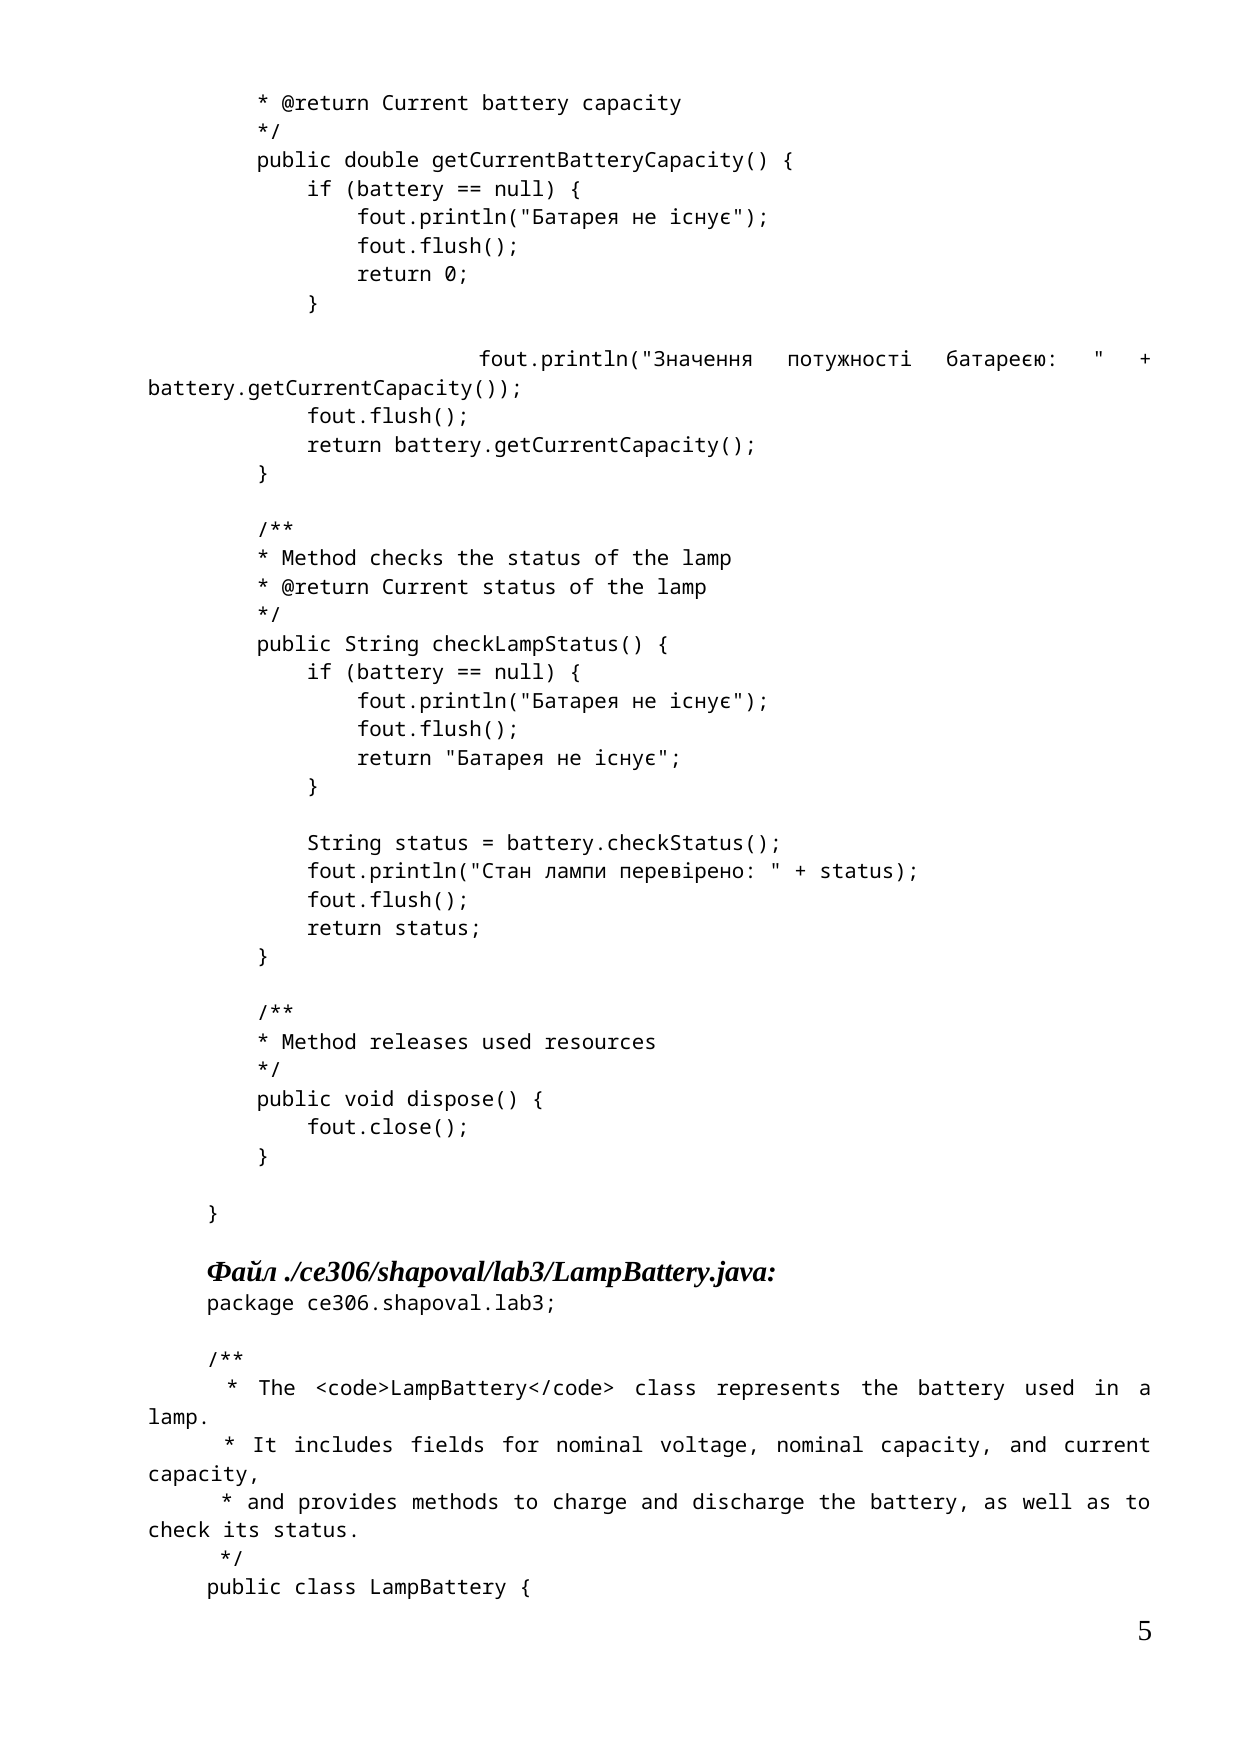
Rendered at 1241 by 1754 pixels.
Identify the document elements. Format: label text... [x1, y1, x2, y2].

text fout.println("Батарея не існує"); [148, 686, 1152, 714]
text public class LampBattery { [148, 1572, 1152, 1601]
text if (battery == null) { [148, 174, 1152, 202]
text fout.flush(); [148, 714, 1152, 743]
text fout.println("Батарея не існує"); [148, 202, 1152, 231]
text * It includes fields for nominal voltage, nominal capacity, and current capacity, [148, 1430, 1152, 1487]
text */ [148, 1544, 1152, 1572]
text } [148, 1198, 1152, 1226]
text /** [148, 1345, 1152, 1373]
text } [148, 942, 1152, 970]
text Файл ./ce306/shapoval/lab3/LampBattery.java: [148, 1254, 1152, 1288]
text * @return Current battery capacity [148, 88, 1152, 117]
text return "Батарея не існує"; [148, 743, 1152, 771]
text */ [148, 1055, 1152, 1084]
text return 0; [148, 259, 1152, 288]
text public double getCurrentBatteryCapacity() { [148, 145, 1152, 174]
text public String checkLampStatus() { [148, 629, 1152, 657]
text /** [148, 515, 1152, 543]
text fout.println("Стан лампи перевірено: " + status); [148, 856, 1152, 885]
text * Method releases used resources [148, 1027, 1152, 1055]
text * The <code>LampBattery</code> class represents the battery used in a lamp. [148, 1373, 1152, 1430]
text return status; [148, 913, 1152, 942]
text * @return Current status of the lamp [148, 572, 1152, 600]
text fout.println("Значення потужності батареєю: " + battery.getCurrentCapacity()); [148, 344, 1152, 401]
text } [148, 458, 1152, 487]
text package ce306.shapoval.lab3; [148, 1288, 1152, 1316]
text /** [148, 998, 1152, 1027]
text } [148, 1141, 1152, 1169]
text */ [148, 117, 1152, 145]
text return battery.getCurrentCapacity(); [148, 430, 1152, 458]
text * Method checks the status of the lamp [148, 543, 1152, 572]
text String status = battery.checkStatus(); [148, 828, 1152, 856]
text */ [148, 600, 1152, 629]
text fout.flush(); [148, 885, 1152, 913]
text fout.flush(); [148, 231, 1152, 259]
text fout.close(); [148, 1112, 1152, 1141]
text * and provides methods to charge and discharge the battery, as well as to check its status. [148, 1487, 1152, 1544]
text public void dispose() { [148, 1084, 1152, 1112]
text } [148, 771, 1152, 799]
text } [148, 288, 1152, 316]
text if (battery == null) { [148, 657, 1152, 686]
text fout.flush(); [148, 401, 1152, 430]
